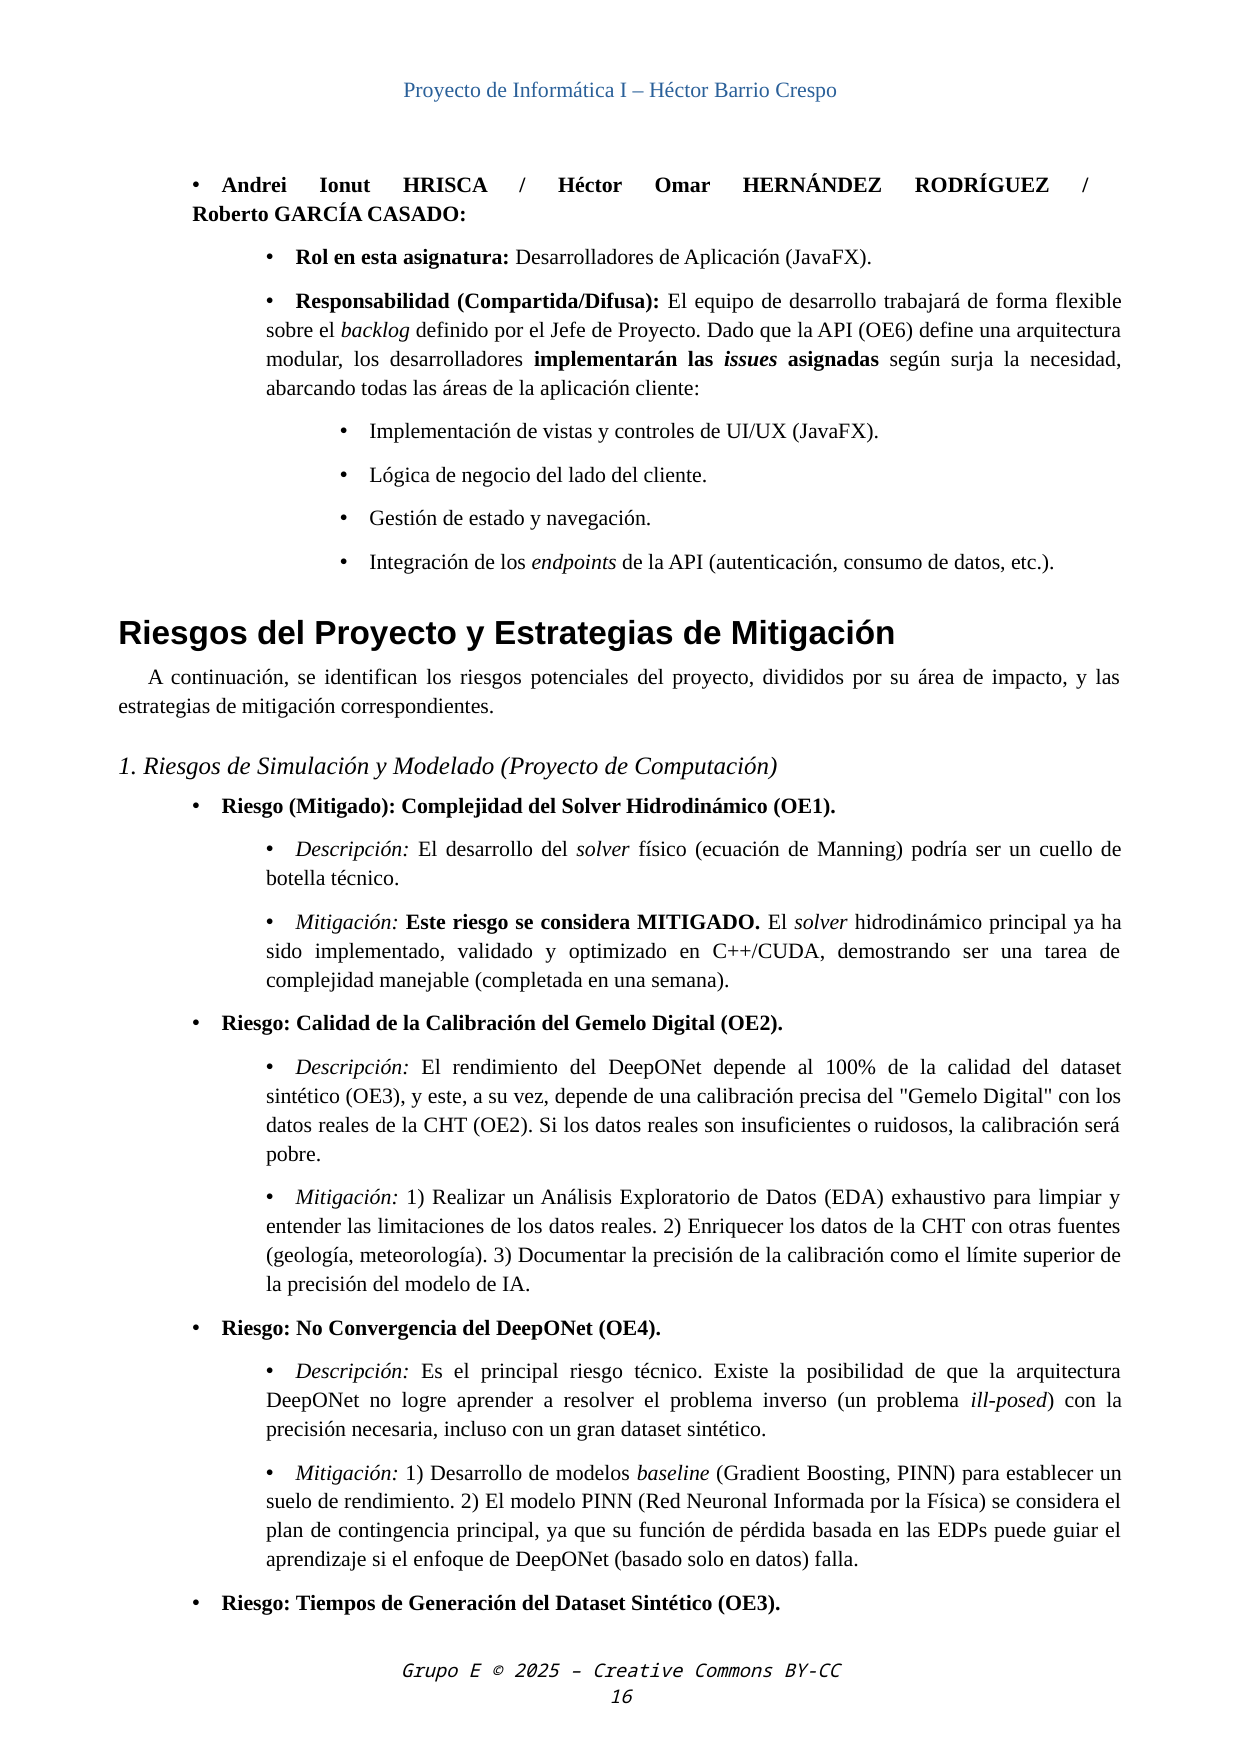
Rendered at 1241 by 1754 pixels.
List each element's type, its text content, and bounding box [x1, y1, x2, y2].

list Implementación de vistas y controles de UI/UX (JavaFX). [310, 418, 1122, 443]
list Mitigación: 1) Realizar un Análisis Exploratorio de Datos (EDA) exhaustivo para limpiar y entender las limitaciones de los datos reales. 2) Enriquecer los datos de la CHT con otras fuentes (geología, meteorología). 3) Documentar la precisión de la calibración como el límite superior de la precisión del modelo de IA. [236, 1184, 1122, 1296]
list Riesgo: No Convergencia del DeepONet (OE4). [162, 1314, 1122, 1340]
list Rol en esta asignatura: Desarrolladores de Aplicación (JavaFX). [236, 244, 1122, 269]
list Mitigación: Este riesgo se considera MITIGADO. El solver hidrodinámico principal ya ha sido implementado, validado y optimizado en C++/CUDA, demostrando ser una tarea de complejidad manejable (completada en una semana). [236, 909, 1122, 992]
text A continuación, se identifican los riesgos potenciales del proyecto, divididos por su área de impacto, y las estrategias de mitigación correspondientes. [118, 664, 1122, 718]
list Descripción: El rendimiento del DeepONet depende al 100% de la calidad del dataset sintético (OE3), y este, a su vez, depende de una calibración precisa del "Gemelo Digital" con los datos reales de la CHT (OE2). Si los datos reales son insuficientes o ruidosos, la calibración será pobre. [236, 1054, 1122, 1166]
list Riesgo (Mitigado): Complejidad del Solver Hidrodinámico (OE1). [162, 793, 1122, 818]
list Riesgo: Tiempos de Generación del Dataset Sintético (OE3). [162, 1590, 1122, 1615]
list Integración de los endpoints de la API (autenticación, consumo de datos, etc.). [310, 549, 1122, 574]
list Gestión de estado y navegación. [310, 505, 1122, 531]
list Riesgo: Calidad de la Calibración del Gemelo Digital (OE2). [162, 1010, 1122, 1035]
list Descripción: El desarrollo del solver físico (ecuación de Manning) podría ser un cuello de botella técnico. [236, 836, 1122, 890]
list Lógica de negocio del lado del cliente. [310, 462, 1122, 487]
list Andrei Ionut HRISCA / Héctor Omar HERNÁNDEZ RODRÍGUEZ / Roberto GARCÍA CASADO: [162, 172, 1122, 226]
list Responsabilidad (Compartida/Difusa): El equipo de desarrollo trabajará de forma flexible sobre el backlog definido por el Jefe de Proyecto. Dado que la API (OE6) define una arquitectura modular, los desarrolladores implementarán las issues asignadas según surja la necesidad, abarcando todas las áreas de la aplicación cliente: [236, 288, 1122, 400]
subtitle Riesgos del Proyecto y Estrategias de Mitigación [118, 613, 1122, 652]
list Descripción: Es el principal riesgo técnico. Existe la posibilidad de que la arquitectura DeepONet no logre aprender a resolver el problema inverso (un problema ill-posed) con la precisión necesaria, incluso con un gran dataset sintético. [236, 1358, 1122, 1441]
list Mitigación: 1) Desarrollo de modelos baseline (Gradient Boosting, PINN) para establecer un suelo de rendimiento. 2) El modelo PINN (Red Neuronal Informada por la Física) se considera el plan de contingencia principal, ya que su función de pérdida basada en las EDPs puede guiar el aprendizaje si el enfoque de DeepONet (basado solo en datos) falla. [236, 1459, 1122, 1572]
subtitle 1. Riesgos de Simulación y Modelado (Proyecto de Computación) [118, 751, 1122, 780]
